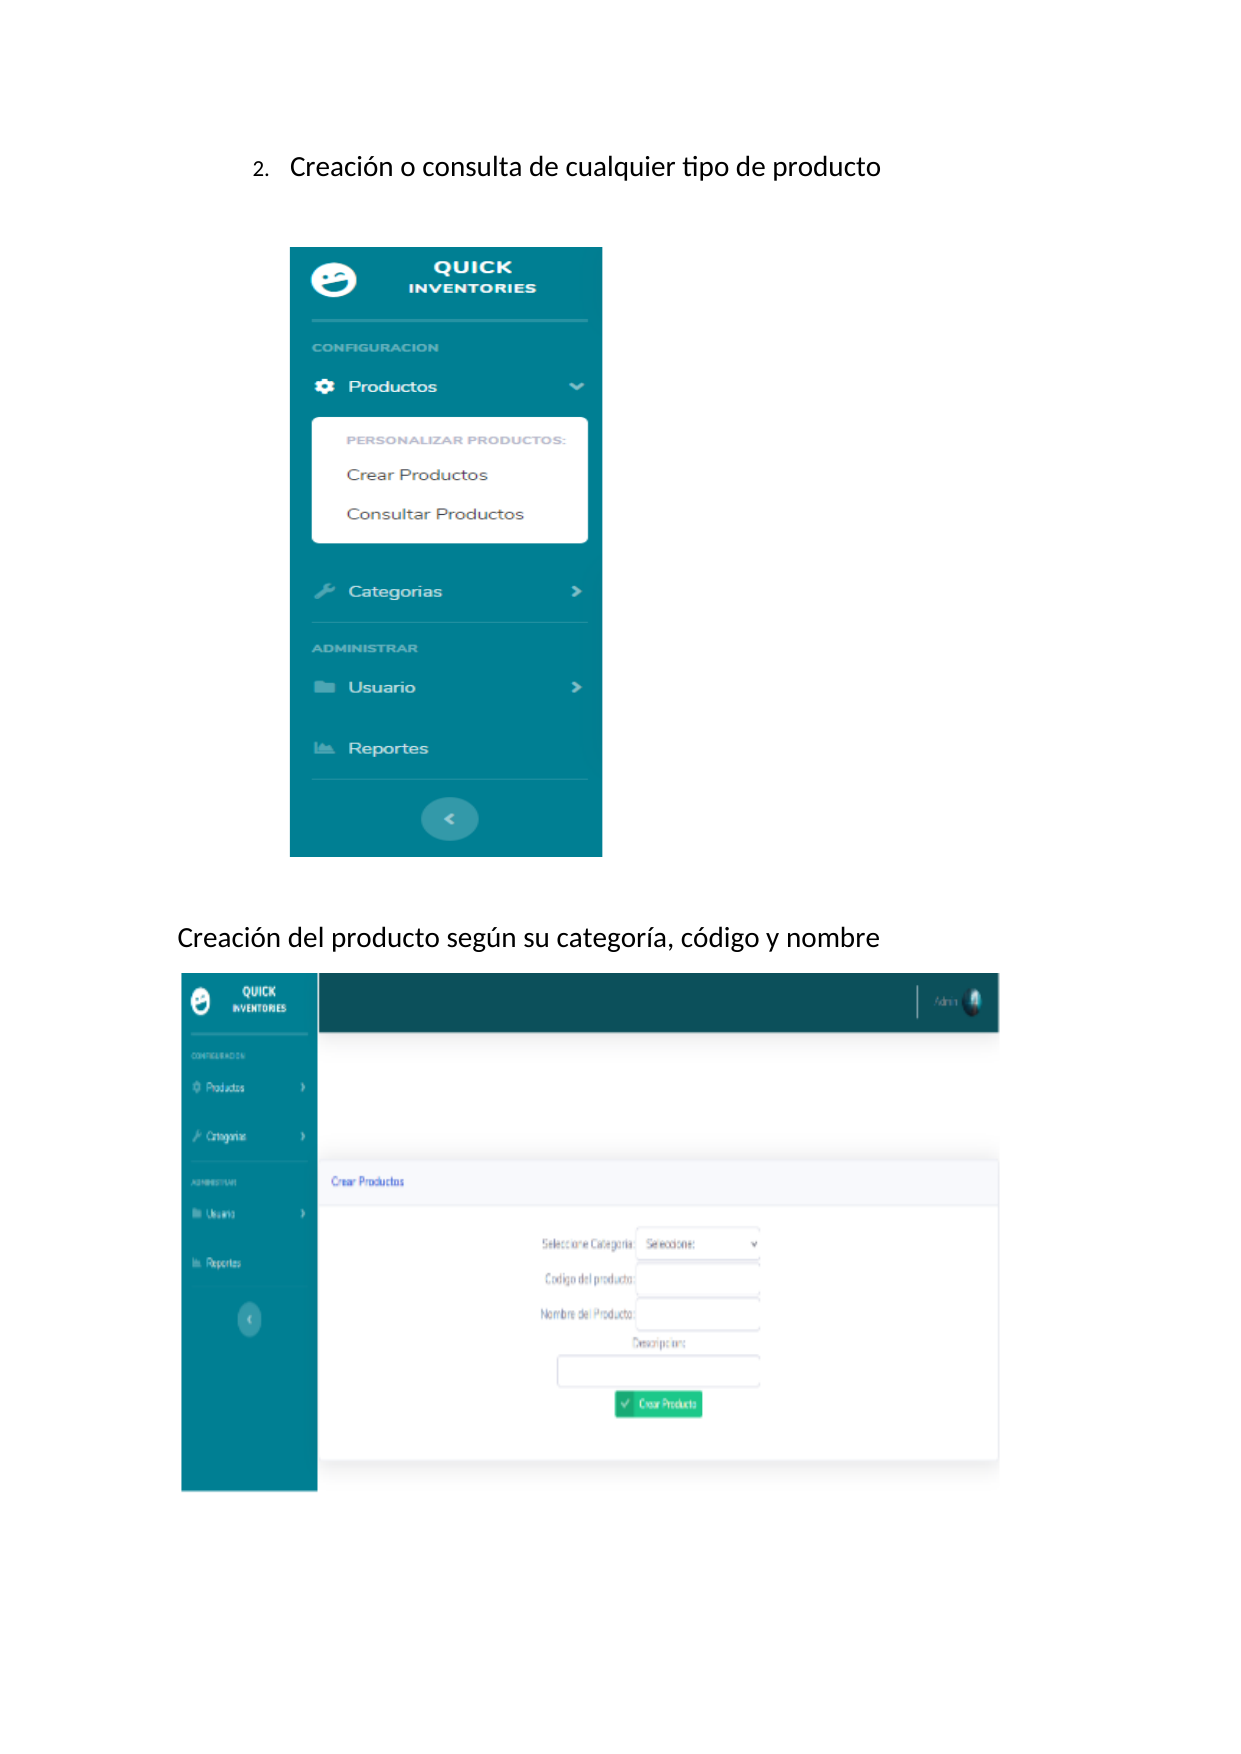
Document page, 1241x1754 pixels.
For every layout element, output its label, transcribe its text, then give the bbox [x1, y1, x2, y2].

text Creación del producto según su categoría, código y nombre [177, 919, 1063, 955]
list Creación o consulta de cualquier tipo de producto [252, 148, 1063, 183]
